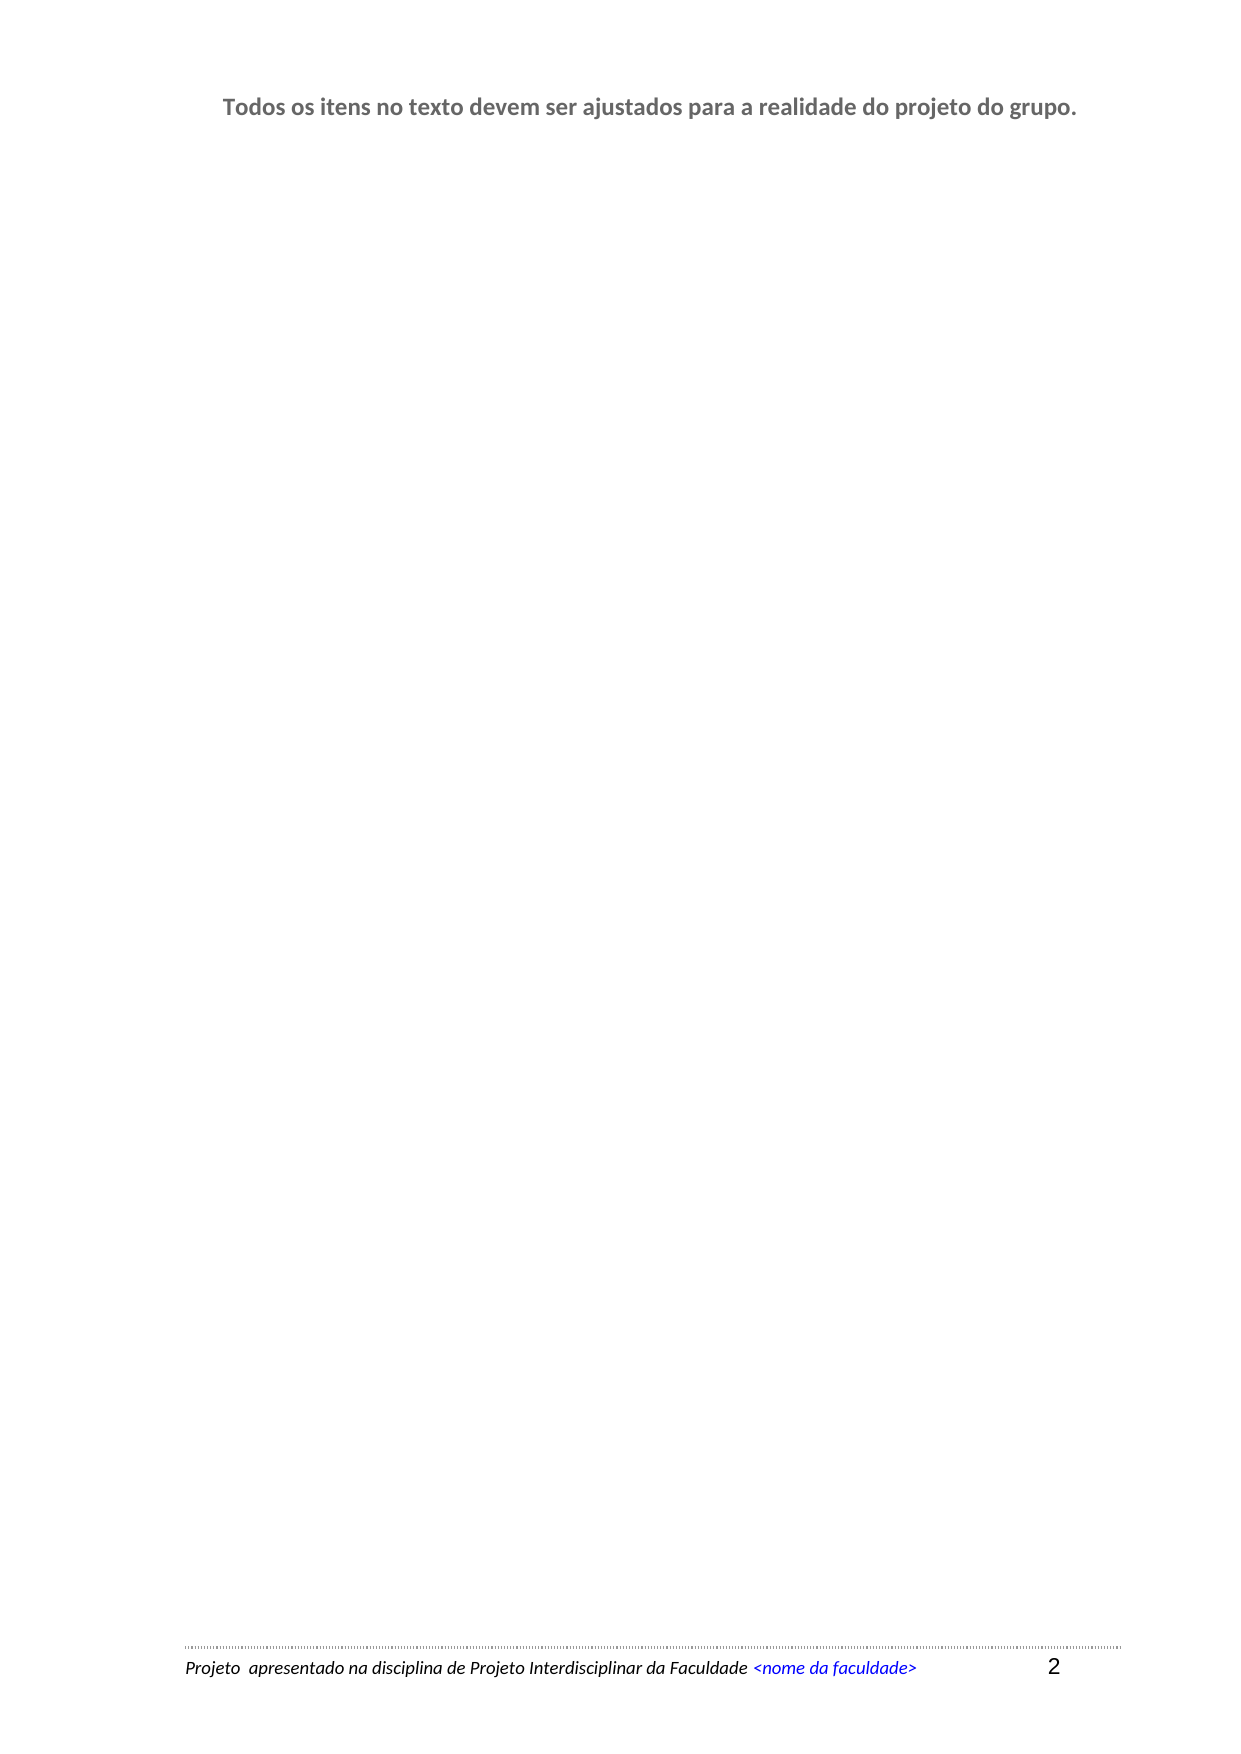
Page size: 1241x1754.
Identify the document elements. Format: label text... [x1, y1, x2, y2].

text Todos os itens no texto devem ser ajustados para a realidade do projeto do grupo. [223, 91, 1122, 121]
